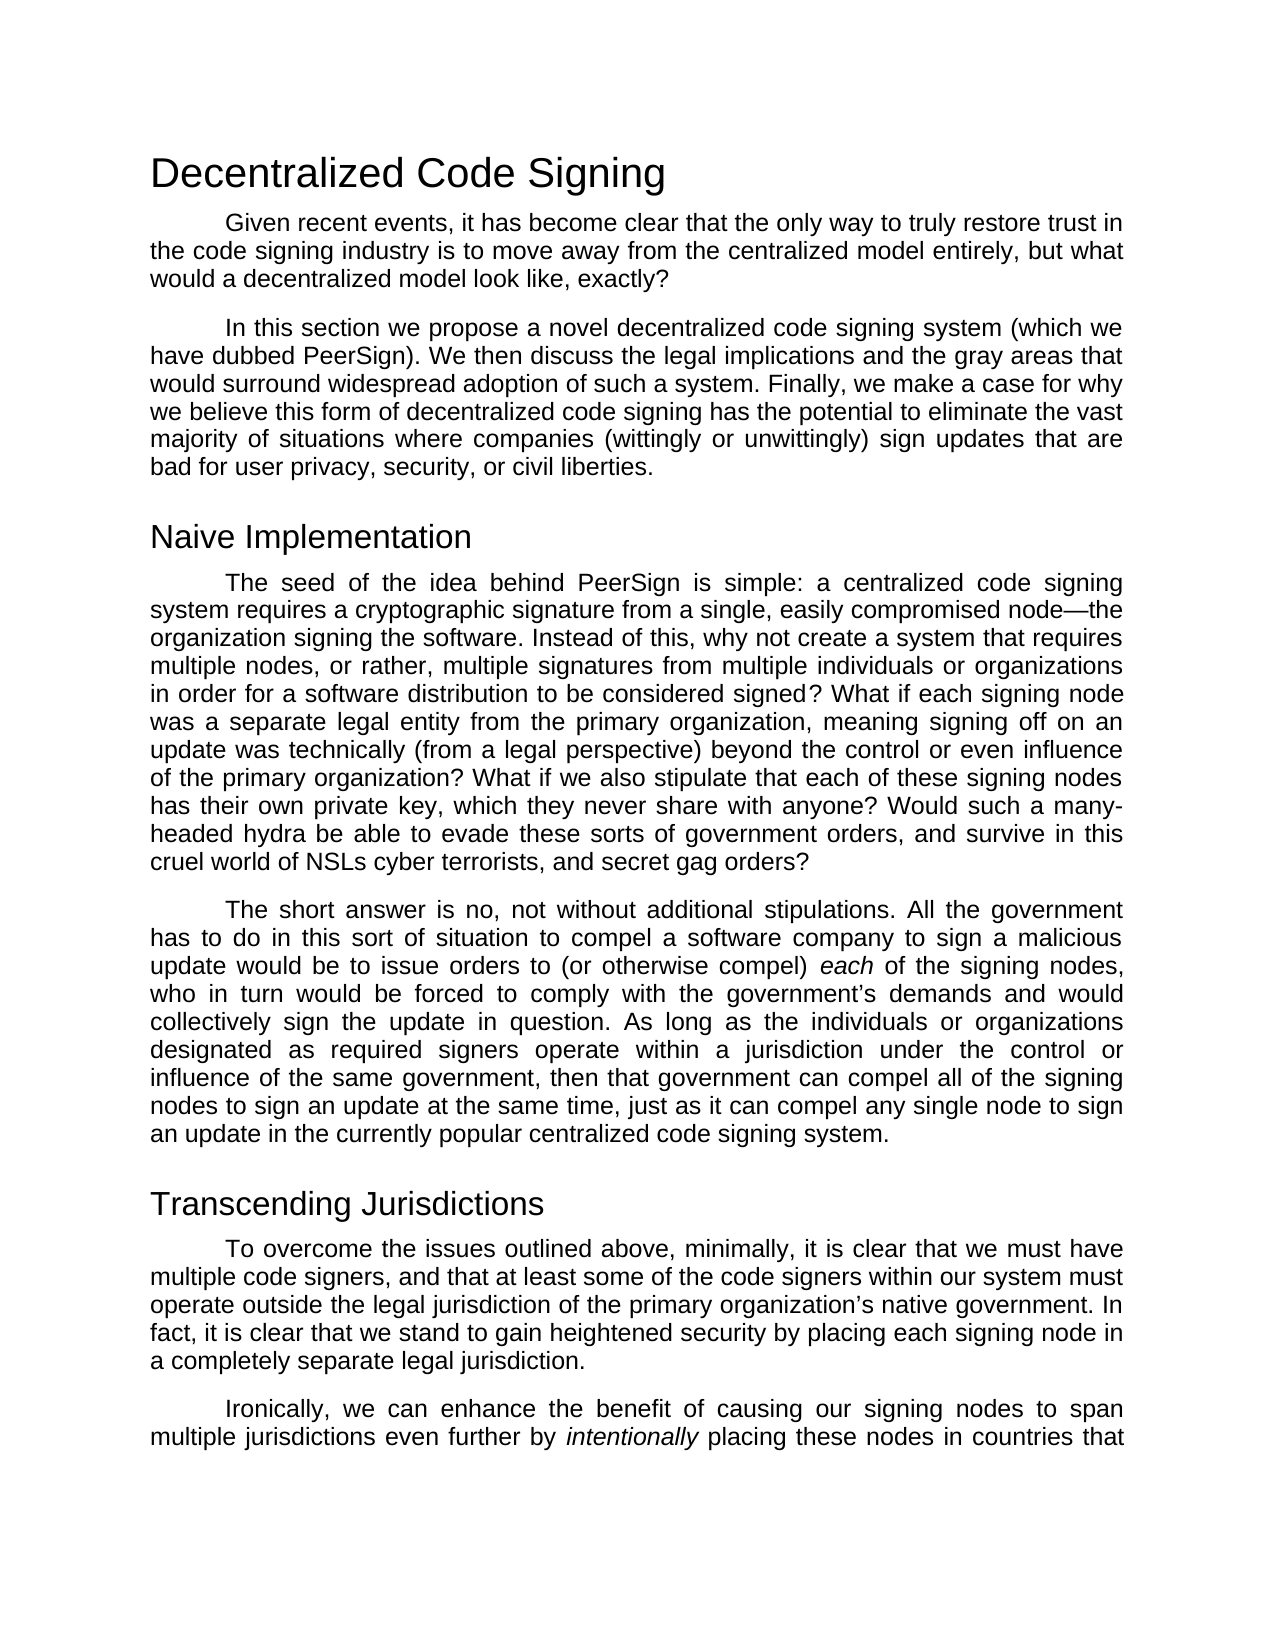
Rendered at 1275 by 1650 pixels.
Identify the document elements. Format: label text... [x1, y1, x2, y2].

text Ironically, we can enhance the benefit of causing our signing nodes to span multiple jurisdictions even further by intentionally placing these nodes in countries that [150, 1395, 1125, 1451]
subtitle Naive Implementation [150, 519, 1125, 556]
subtitle Transcending Jurisdictions [150, 1185, 1125, 1222]
text The seed of the idea behind PeerSign is simple: a centralized code signing system requires a cryptographic signature from a single, easily compromised node—the organization signing the software. Instead of this, why not create a system that requires multiple nodes, or rather, multiple signatures from multiple individuals or organizations in order for a software distribution to be considered signed? What if each signing node was a separate legal entity from the primary organization, meaning signing off on an update was technically (from a legal perspective) beyond the control or even influence of the primary organization? What if we also stipulate that each of these signing nodes has their own private key, which they never share with anyone? Would such a many-headed hydra be able to evade these sorts of government orders, and survive in this cruel world of NSLs cyber terrorists, and secret gag orders? [150, 568, 1125, 876]
subtitle Decentralized Code Signing [150, 150, 1125, 197]
text In this section we propose a novel decentralized code signing system (which we have dubbed PeerSign). We then discuss the legal implications and the gray areas that would surround widespread adoption of such a system. Finally, we make a case for why we believe this form of decentralized code signing has the potential to eliminate the vast majority of situations where companies (wittingly or unwittingly) sign updates that are bad for user privacy, security, or civil liberties. [150, 314, 1125, 481]
text Given recent events, it has become clear that the only way to truly restore trust in the code signing industry is to move away from the centralized model entirely, but what would a decentralized model look like, exactly? [150, 209, 1125, 293]
text To overcome the issues outlined above, minimally, it is clear that we must have multiple code signers, and that at least some of the code signers within our system must operate outside the legal jurisdiction of the primary organization’s native government. In fact, it is clear that we stand to gain heightened security by placing each signing node in a completely separate legal jurisdiction. [150, 1235, 1125, 1374]
text The short answer is no, not without additional stipulations. All the government has to do in this sort of situation to compel a software company to sign a malicious update would be to issue orders to (or otherwise compel) each of the signing nodes, who in turn would be forced to comply with the government’s demands and would collectively sign the update in question. As long as the individuals or organizations designated as required signers operate within a jurisdiction under the control or influence of the same government, then that government can compel all of the signing nodes to sign an update at the same time, just as it can compel any single node to sign an update in the currently popular centralized code signing system. [150, 896, 1125, 1148]
